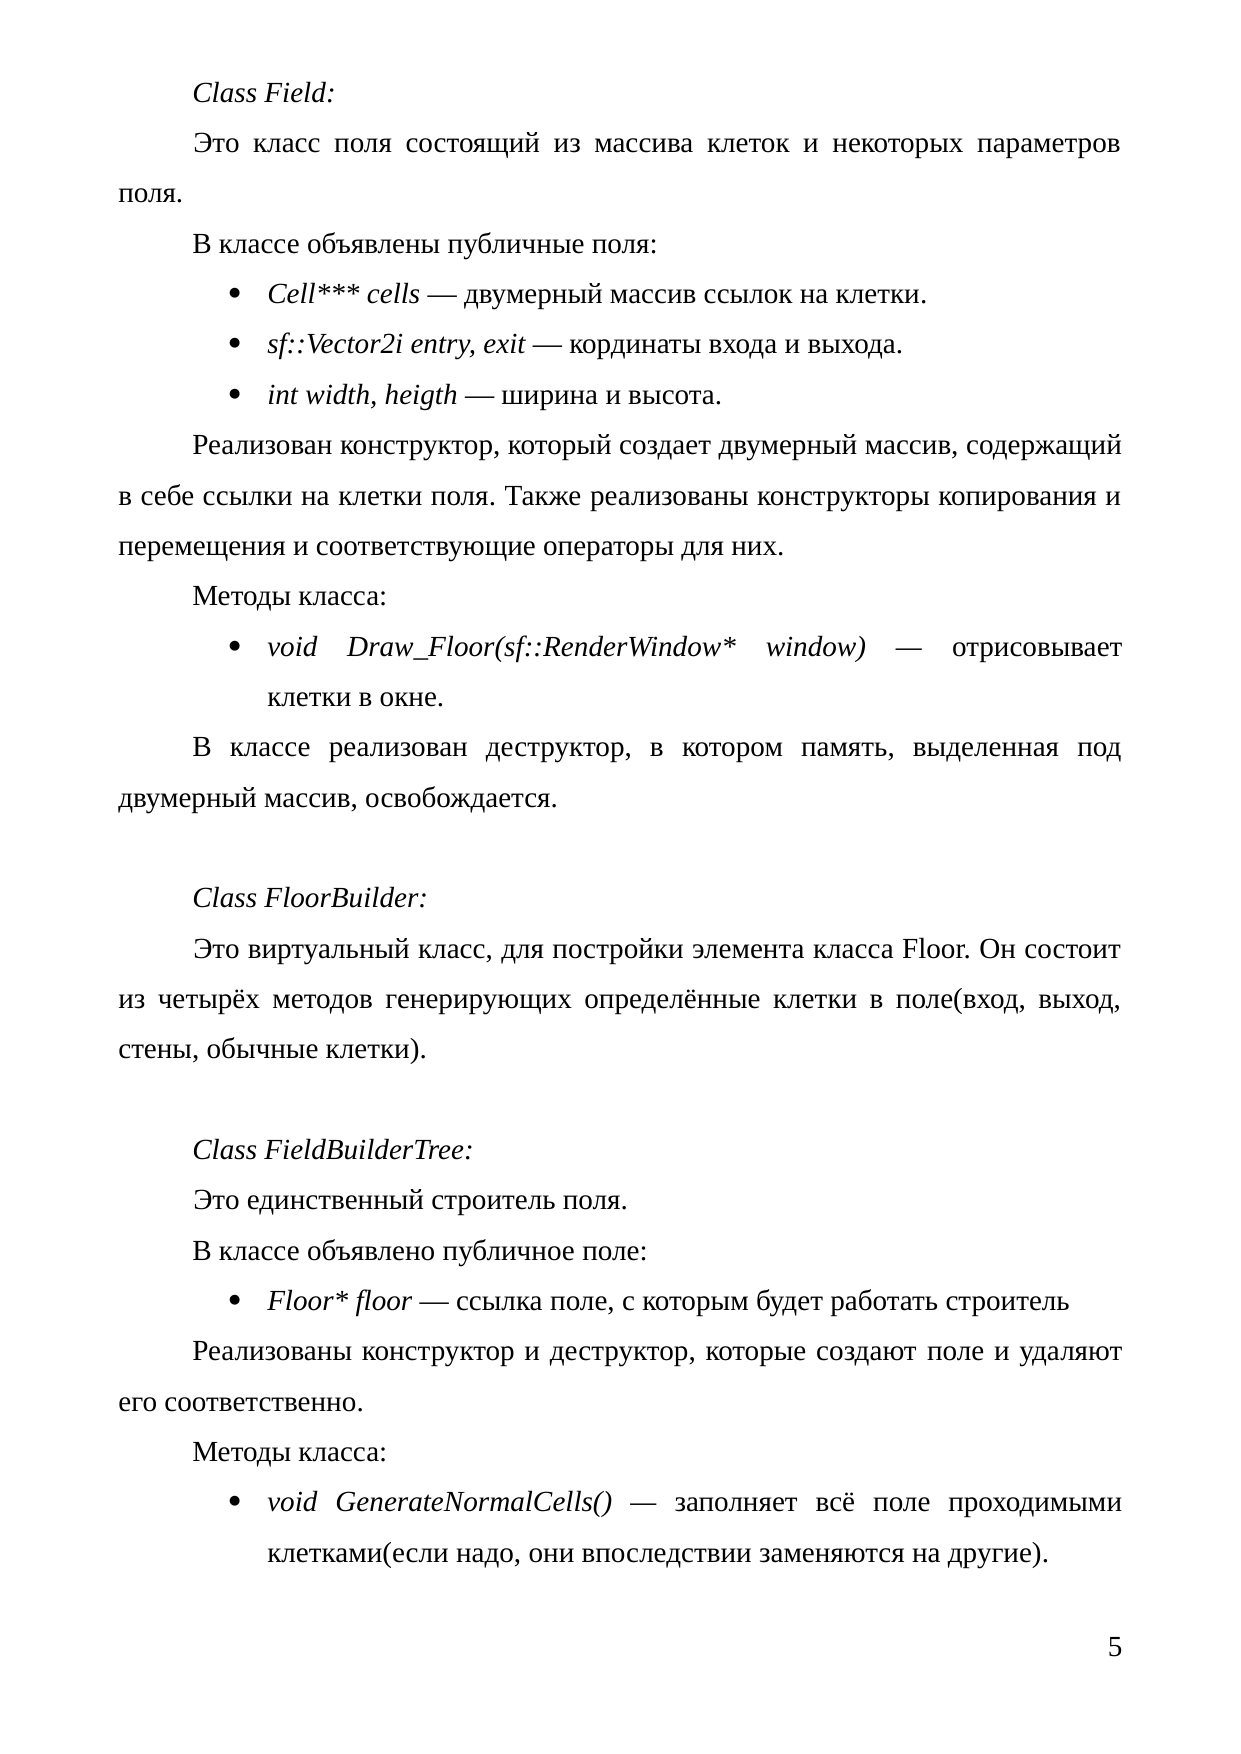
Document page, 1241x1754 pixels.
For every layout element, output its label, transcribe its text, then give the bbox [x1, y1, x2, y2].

list sf::Vector2i entry, exit — кординаты входа и выхода. [229, 327, 1122, 360]
text В классе реализован деструктор, в котором память, выделенная под двумерный массив, освобождается. [118, 729, 1122, 813]
text Class FieldBuilderTree: [118, 1132, 1122, 1166]
text Это класс поля состоящий из массива клеток и некоторых параметров поля. [118, 125, 1122, 209]
list int width, heigth — ширина и высота. [229, 377, 1122, 411]
list Floor* floor — ссылка поле, с которым будет работать строитель [229, 1283, 1122, 1317]
text Это единственный строитель поля. [118, 1182, 1122, 1216]
list Cell*** cells — двумерный массив ссылок на клетки. [229, 276, 1122, 310]
text Class Field: [118, 75, 1122, 108]
text Class FloorBuilder: [118, 880, 1122, 914]
text Реализованы конструктор и деструктор, которые создают поле и удаляют его соответственно. [118, 1333, 1122, 1417]
list void GenerateNormalCells() — заполняет всё поле проходимыми клетками(если надо, они впоследствии заменяются на другие). [229, 1484, 1122, 1568]
text Реализован конструктор, который создает двумерный массив, содержащий в себе ссылки на клетки поля. Также реализованы конструкторы копирования и перемещения и соответствующие операторы для них. [118, 427, 1122, 562]
text В классе объявлены публичные поля: [118, 226, 1122, 259]
text В классе объявлено публичное поле: [118, 1233, 1122, 1266]
list void Draw_Floor(sf::RenderWindow* window) — отрисовывает клетки в окне. [229, 629, 1122, 713]
text Методы класса: [118, 1434, 1122, 1467]
text Методы класса: [118, 578, 1122, 612]
text Это виртуальный класс, для постройки элемента класса Floor. Он состоит из четырёх методов генерирующих определённые клетки в поле(вход, выход, стены, обычные клетки). [118, 931, 1122, 1065]
